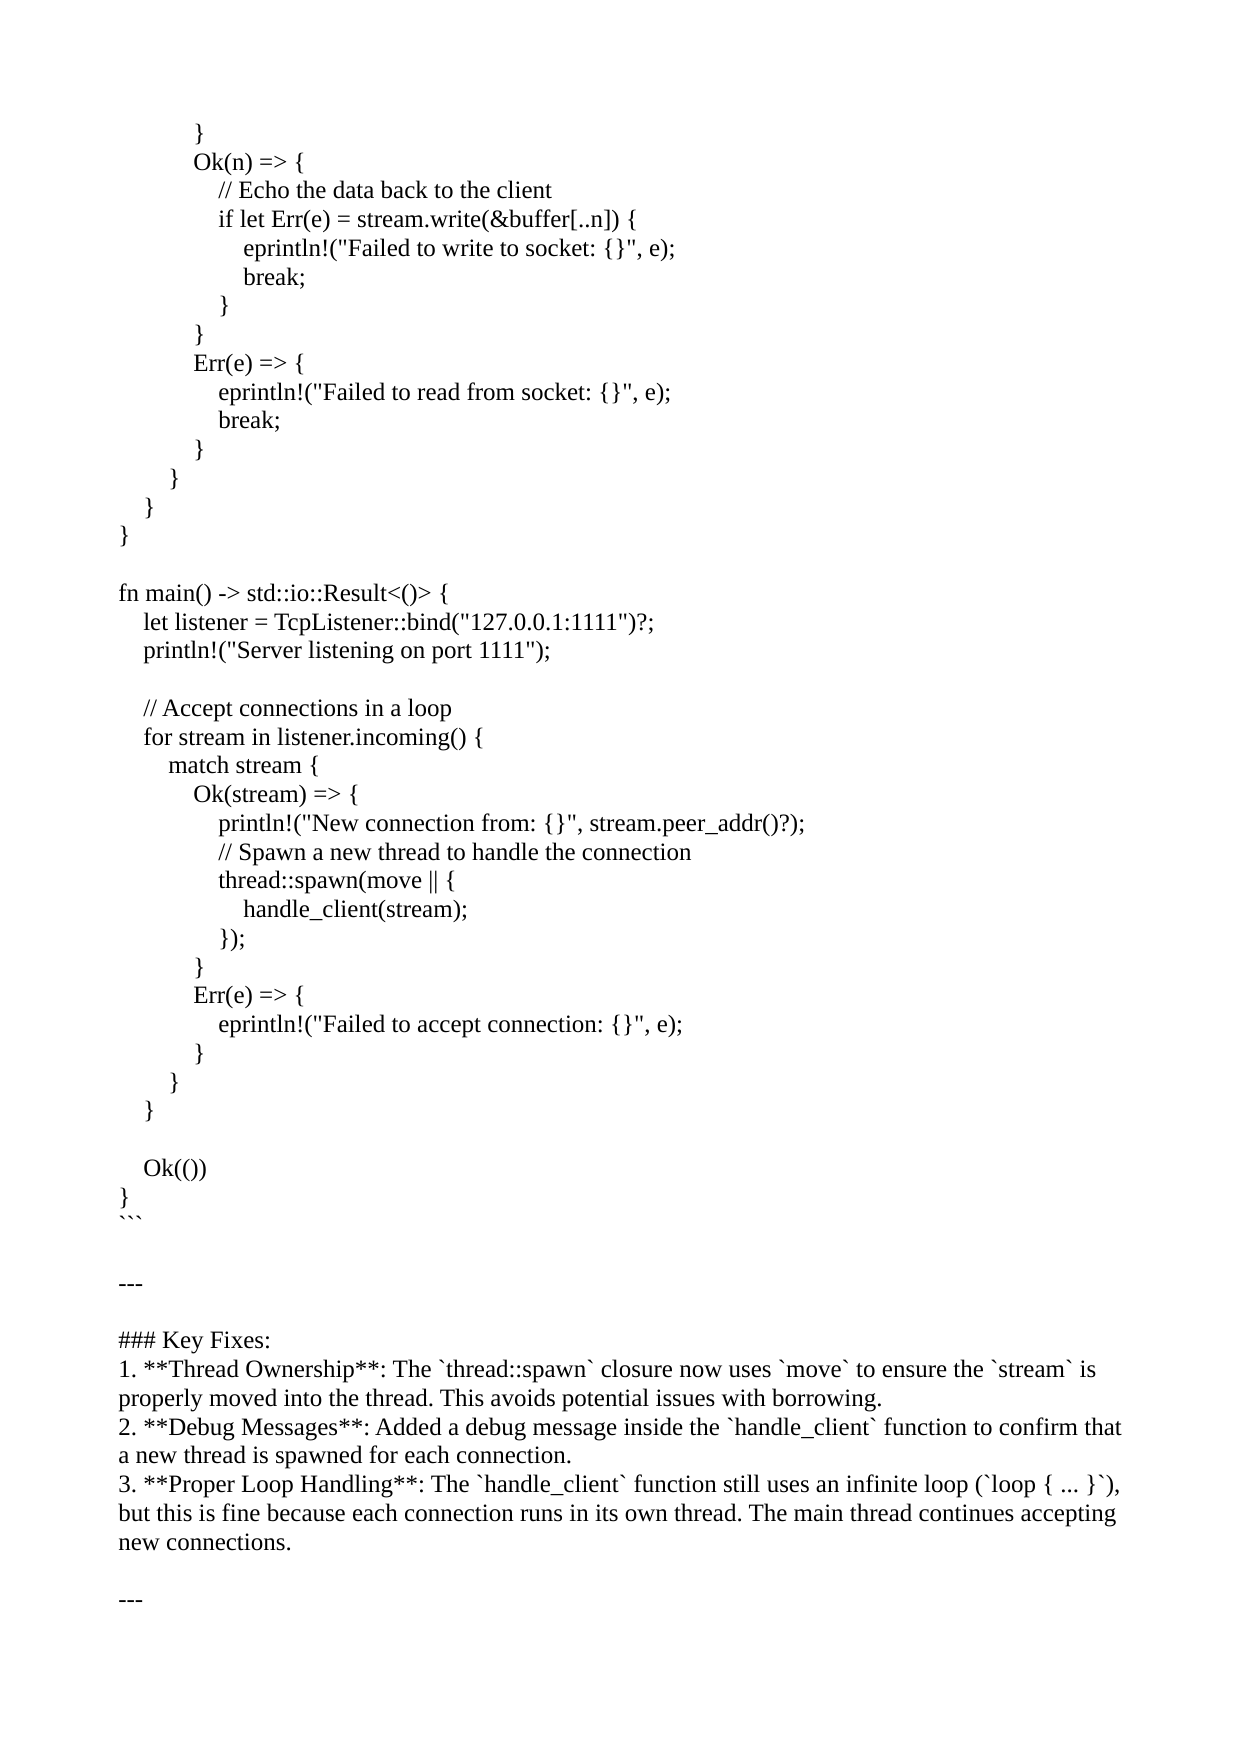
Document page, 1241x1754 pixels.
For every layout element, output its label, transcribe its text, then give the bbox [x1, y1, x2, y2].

text // Accept connections in a loop [118, 693, 1122, 722]
text } [118, 1182, 1122, 1211]
text } [118, 521, 1122, 549]
text Ok(stream) => { [118, 779, 1122, 808]
text let listener = TcpListener::bind("127.0.0.1:1111")?; [118, 607, 1122, 636]
text --- [118, 1584, 1122, 1613]
text // Spawn a new thread to handle the connection [118, 837, 1122, 866]
text } [118, 1067, 1122, 1096]
text } [118, 118, 1122, 147]
text ``` [118, 1211, 1122, 1239]
text break; [118, 406, 1122, 434]
text handle_client(stream); [118, 894, 1122, 923]
text } [118, 492, 1122, 521]
text } [118, 319, 1122, 348]
text } [118, 291, 1122, 319]
text println!("Server listening on port 1111"); [118, 636, 1122, 664]
text } [118, 1096, 1122, 1124]
text eprintln!("Failed to accept connection: {}", e); [118, 1009, 1122, 1038]
text 1. **Thread Ownership**: The `thread::spawn` closure now uses `move` to ensure the `stream` is properly moved into the thread. This avoids potential issues with borrowing. [118, 1354, 1122, 1412]
text 3. **Proper Loop Handling**: The `handle_client` function still uses an infinite loop (`loop { ... }`), but this is fine because each connection runs in its own thread. The main thread continues accepting new connections. [118, 1469, 1122, 1556]
text Ok(()) [118, 1153, 1122, 1182]
text } [118, 1038, 1122, 1067]
text } [118, 434, 1122, 463]
text Ok(n) => { [118, 147, 1122, 176]
text eprintln!("Failed to write to socket: {}", e); [118, 233, 1122, 262]
text ### Key Fixes: [118, 1326, 1122, 1354]
text for stream in listener.incoming() { [118, 722, 1122, 751]
text }); [118, 923, 1122, 952]
text println!("New connection from: {}", stream.peer_addr()?); [118, 808, 1122, 837]
text } [118, 463, 1122, 492]
text // Echo the data back to the client [118, 176, 1122, 204]
text match stream { [118, 751, 1122, 779]
text eprintln!("Failed to read from socket: {}", e); [118, 377, 1122, 406]
text } [118, 952, 1122, 981]
text fn main() -> std::io::Result<()> { [118, 578, 1122, 607]
text Err(e) => { [118, 981, 1122, 1009]
text --- [118, 1268, 1122, 1297]
text 2. **Debug Messages**: Added a debug message inside the `handle_client` function to confirm that a new thread is spawned for each connection. [118, 1412, 1122, 1469]
text break; [118, 262, 1122, 291]
text if let Err(e) = stream.write(&buffer[..n]) { [118, 204, 1122, 233]
text Err(e) => { [118, 348, 1122, 377]
text thread::spawn(move || { [118, 866, 1122, 894]
